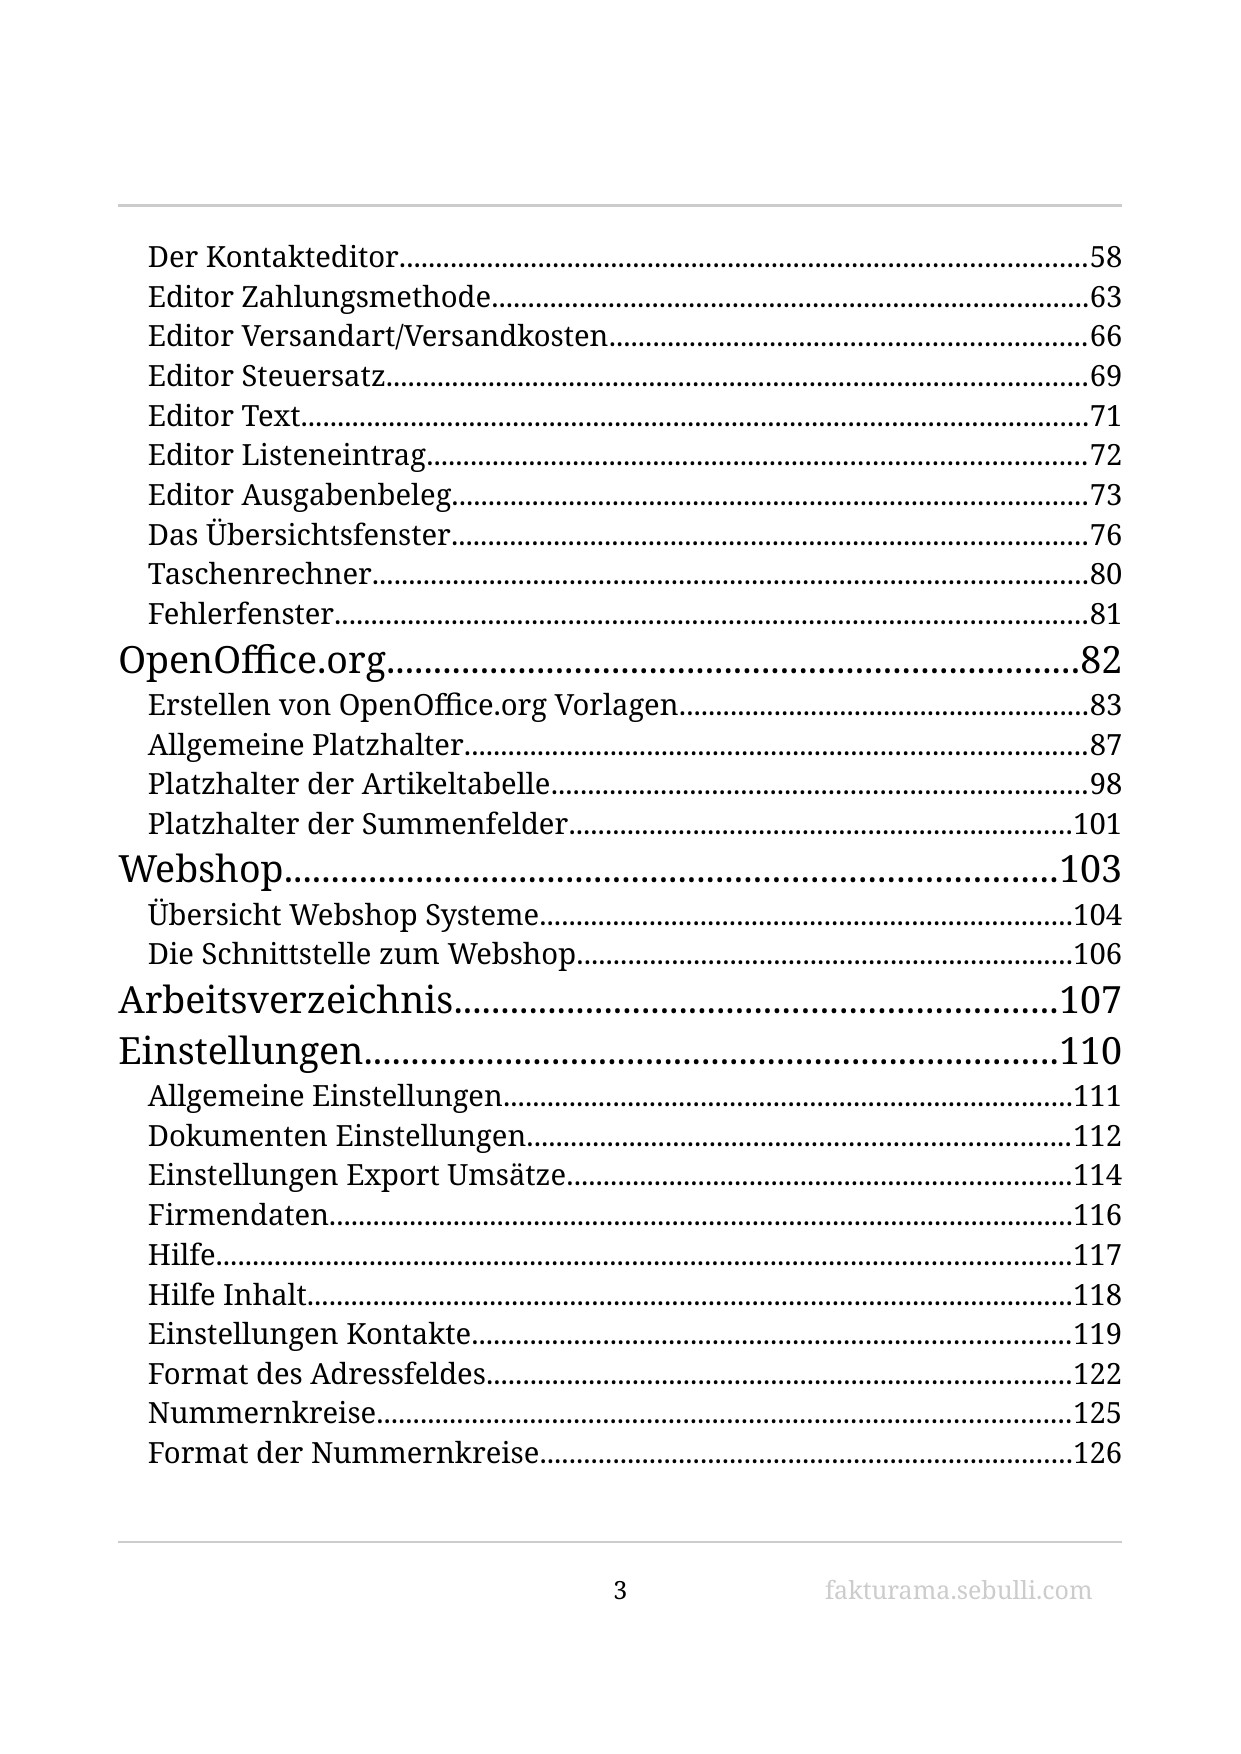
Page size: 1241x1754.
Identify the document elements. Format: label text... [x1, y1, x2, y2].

text Hilfe 117 [148, 1234, 1122, 1274]
text Die Schnittstelle zum Webshop 106 [148, 933, 1122, 973]
text Der Kontakteditor 58 [148, 236, 1122, 276]
text Das Übersichtsfenster 76 [148, 514, 1122, 554]
text Hilfe Inhalt 118 [148, 1274, 1122, 1313]
text Erstellen von OpenOffice.org Vorlagen 83 [148, 684, 1122, 724]
text Taschenrechner 80 [148, 554, 1122, 593]
text Nummernkreise 125 [148, 1393, 1122, 1432]
text Editor Text 71 [148, 395, 1122, 434]
text Editor Versandart/Versandkosten 66 [148, 316, 1122, 355]
text Editor Zahlungsmethode 63 [148, 276, 1122, 316]
text Arbeitsverzeichnis 107 [118, 973, 1122, 1024]
text Platzhalter der Artikeltabelle 98 [148, 763, 1122, 803]
text Einstellungen Export Umsätze 114 [148, 1155, 1122, 1194]
text Einstellungen Kontakte 119 [148, 1313, 1122, 1353]
text Firmendaten 116 [148, 1194, 1122, 1234]
text Webshop 103 [118, 843, 1122, 894]
text Editor Listeneintrag 72 [148, 434, 1122, 474]
text Format des Adressfeldes 122 [148, 1353, 1122, 1393]
text Allgemeine Einstellungen 111 [148, 1075, 1122, 1115]
text OpenOffice.org 82 [118, 633, 1122, 684]
text Fehlerfenster 81 [148, 593, 1122, 633]
text Editor Ausgabenbeleg 73 [148, 474, 1122, 514]
text Allgemeine Platzhalter 87 [148, 724, 1122, 763]
text Platzhalter der Summenfelder 101 [148, 803, 1122, 843]
text Dokumenten Einstellungen 112 [148, 1115, 1122, 1155]
text Format der Nummernkreise 126 [148, 1432, 1122, 1472]
text Übersicht Webshop Systeme 104 [148, 894, 1122, 933]
text Einstellungen 110 [118, 1024, 1122, 1075]
text Editor Steuersatz 69 [148, 355, 1122, 395]
